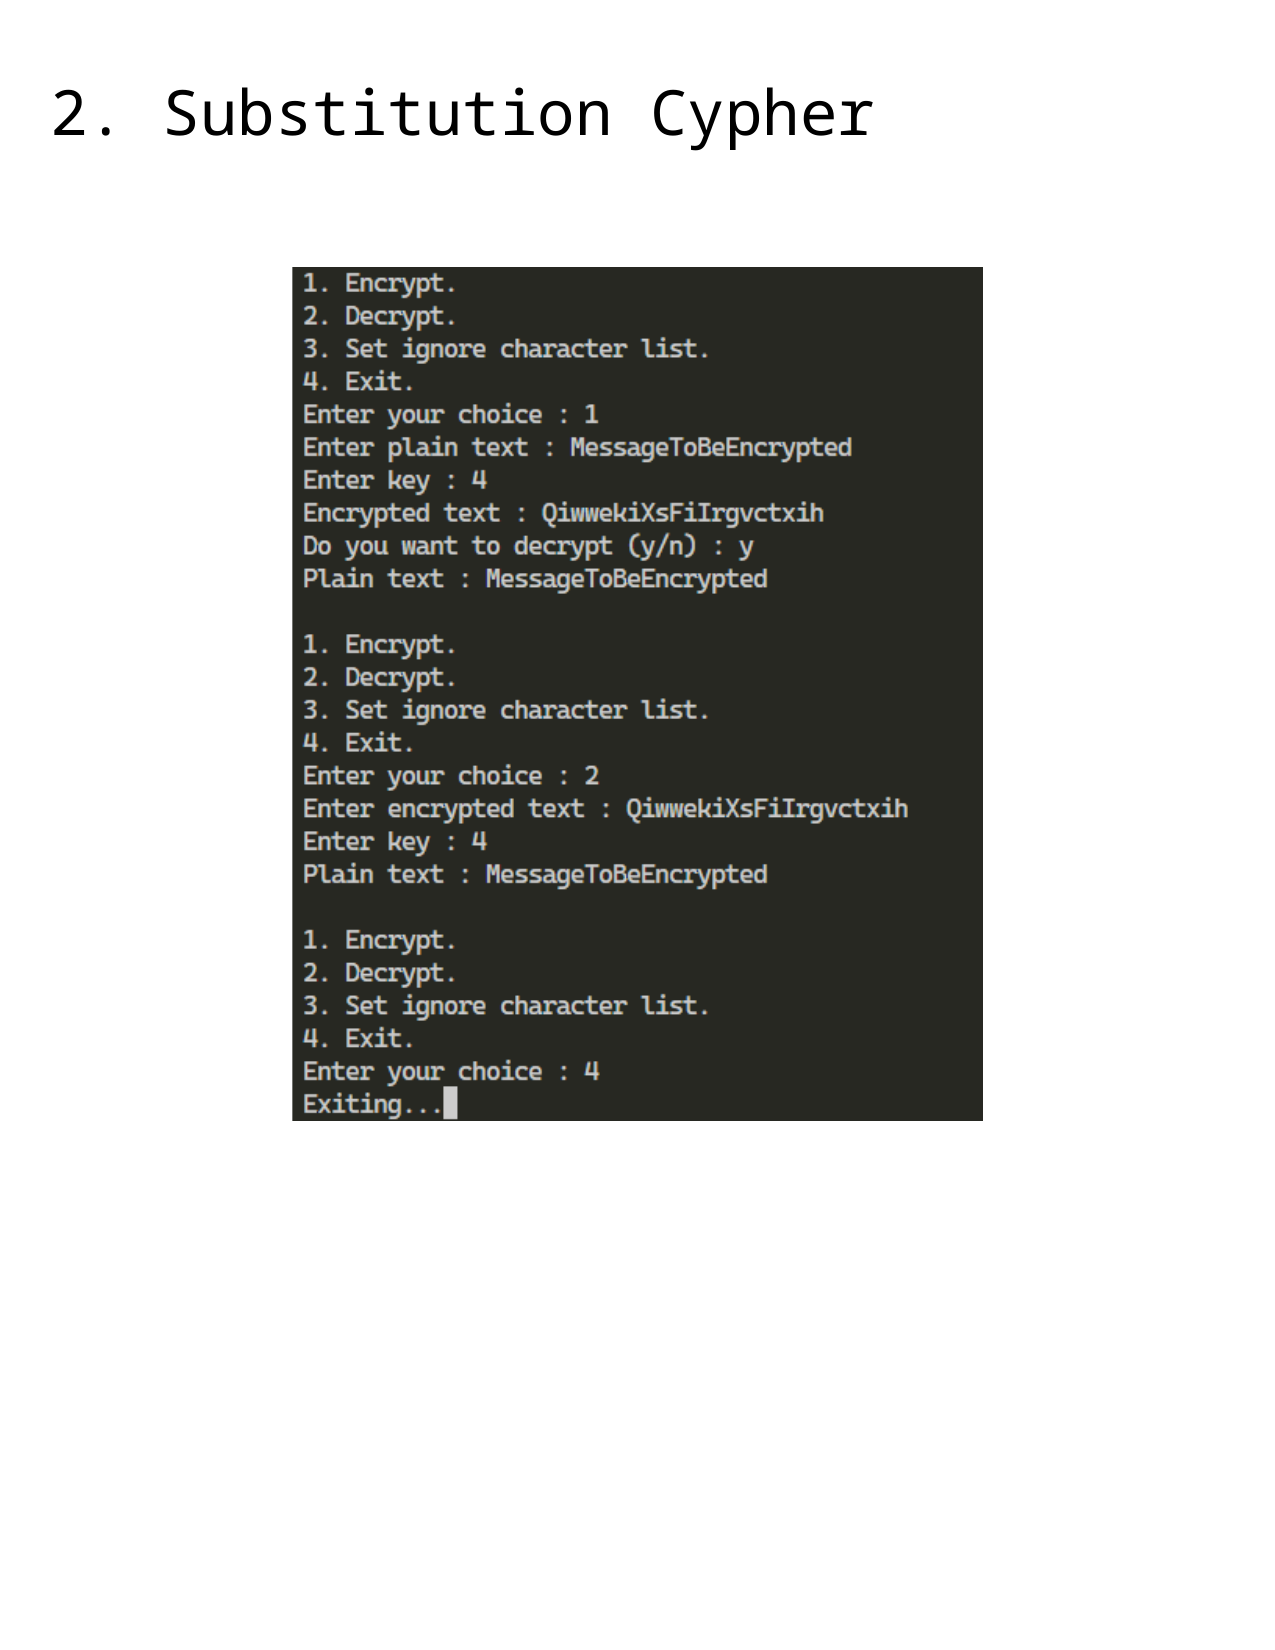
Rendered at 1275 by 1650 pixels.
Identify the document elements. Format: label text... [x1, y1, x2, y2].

picture [292, 267, 983, 1121]
text 2. Substitution Cypher [50, 69, 1225, 154]
